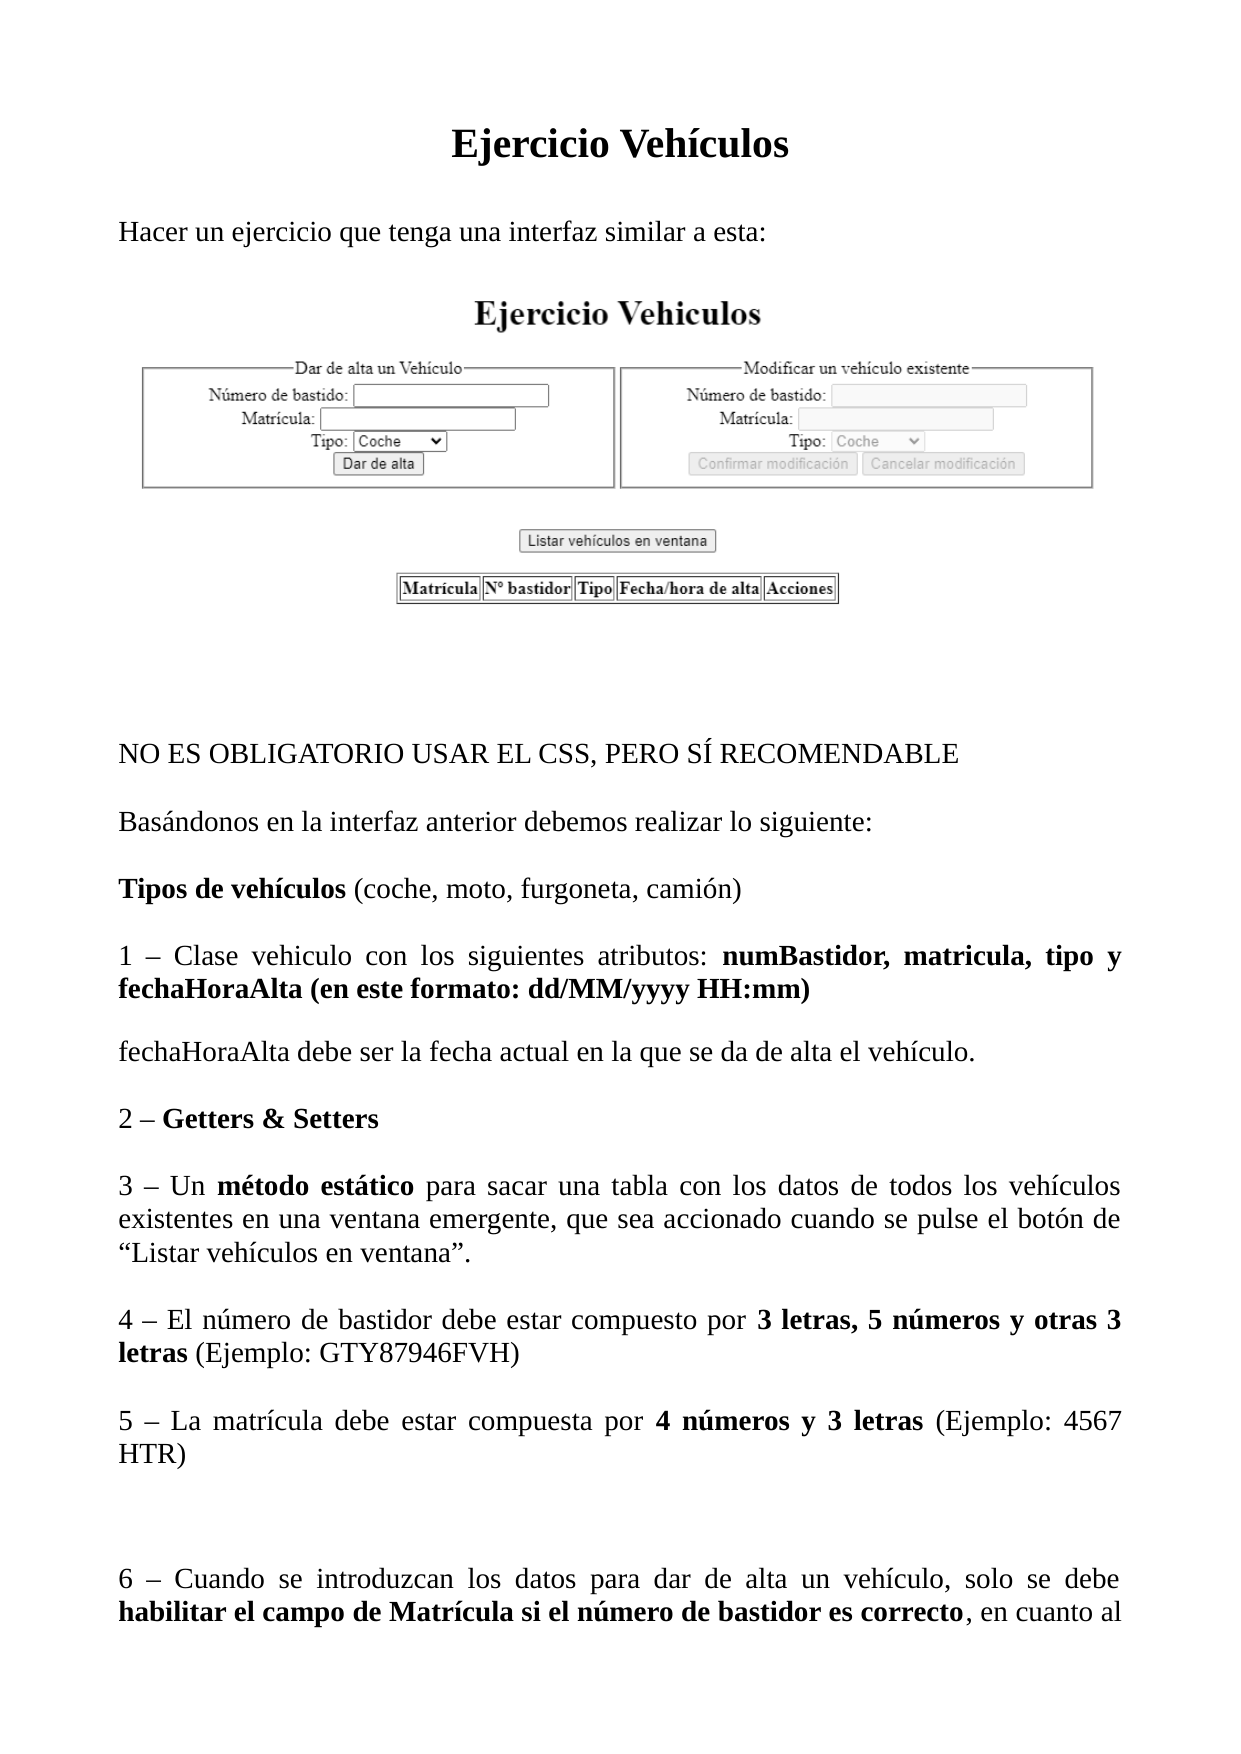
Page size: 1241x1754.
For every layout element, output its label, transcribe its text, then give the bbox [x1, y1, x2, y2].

text 5 – La matrícula debe estar compuesta por 4 números y 3 letras (Ejemplo: 4567 HTR) [118, 1403, 1122, 1470]
picture [121, 281, 1119, 670]
text Ejercicio Vehículos [118, 118, 1122, 166]
text Basándonos en la interfaz anterior debemos realizar lo siguiente: [118, 804, 1122, 837]
text fechaHoraAlta debe ser la fecha actual en la que se da de alta el vehículo. [118, 1034, 1122, 1067]
text Tipos de vehículos (coche, moto, furgoneta, camión) [118, 871, 1122, 904]
text 6 – Cuando se introduzcan los datos para dar de alta un vehículo, solo se debe habilitar el campo de Matrícula si el número de bastidor es correcto, en cuanto al [118, 1561, 1122, 1628]
text 1 – Clase vehiculo con los siguientes atributos: numBastidor, matricula, tipo y fechaHoraAlta (en este formato: dd/MM/yyyy HH:mm) [118, 938, 1122, 1005]
text 3 – Un método estático para sacar una tabla con los datos de todos los vehículos existentes en una ventana emergente, que sea accionado cuando se pulse el botón de “Listar vehículos en ventana”. [118, 1168, 1122, 1268]
text 2 – Getters & Setters [118, 1101, 1122, 1134]
text Hacer un ejercicio que tenga una interfaz similar a esta: [118, 214, 1122, 247]
text 4 – El número de bastidor debe estar compuesto por 3 letras, 5 números y otras 3 letras (Ejemplo: GTY87946FVH) [118, 1302, 1122, 1369]
text NO ES OBLIGATORIO USAR EL CSS, PERO SÍ RECOMENDABLE [118, 737, 1122, 770]
